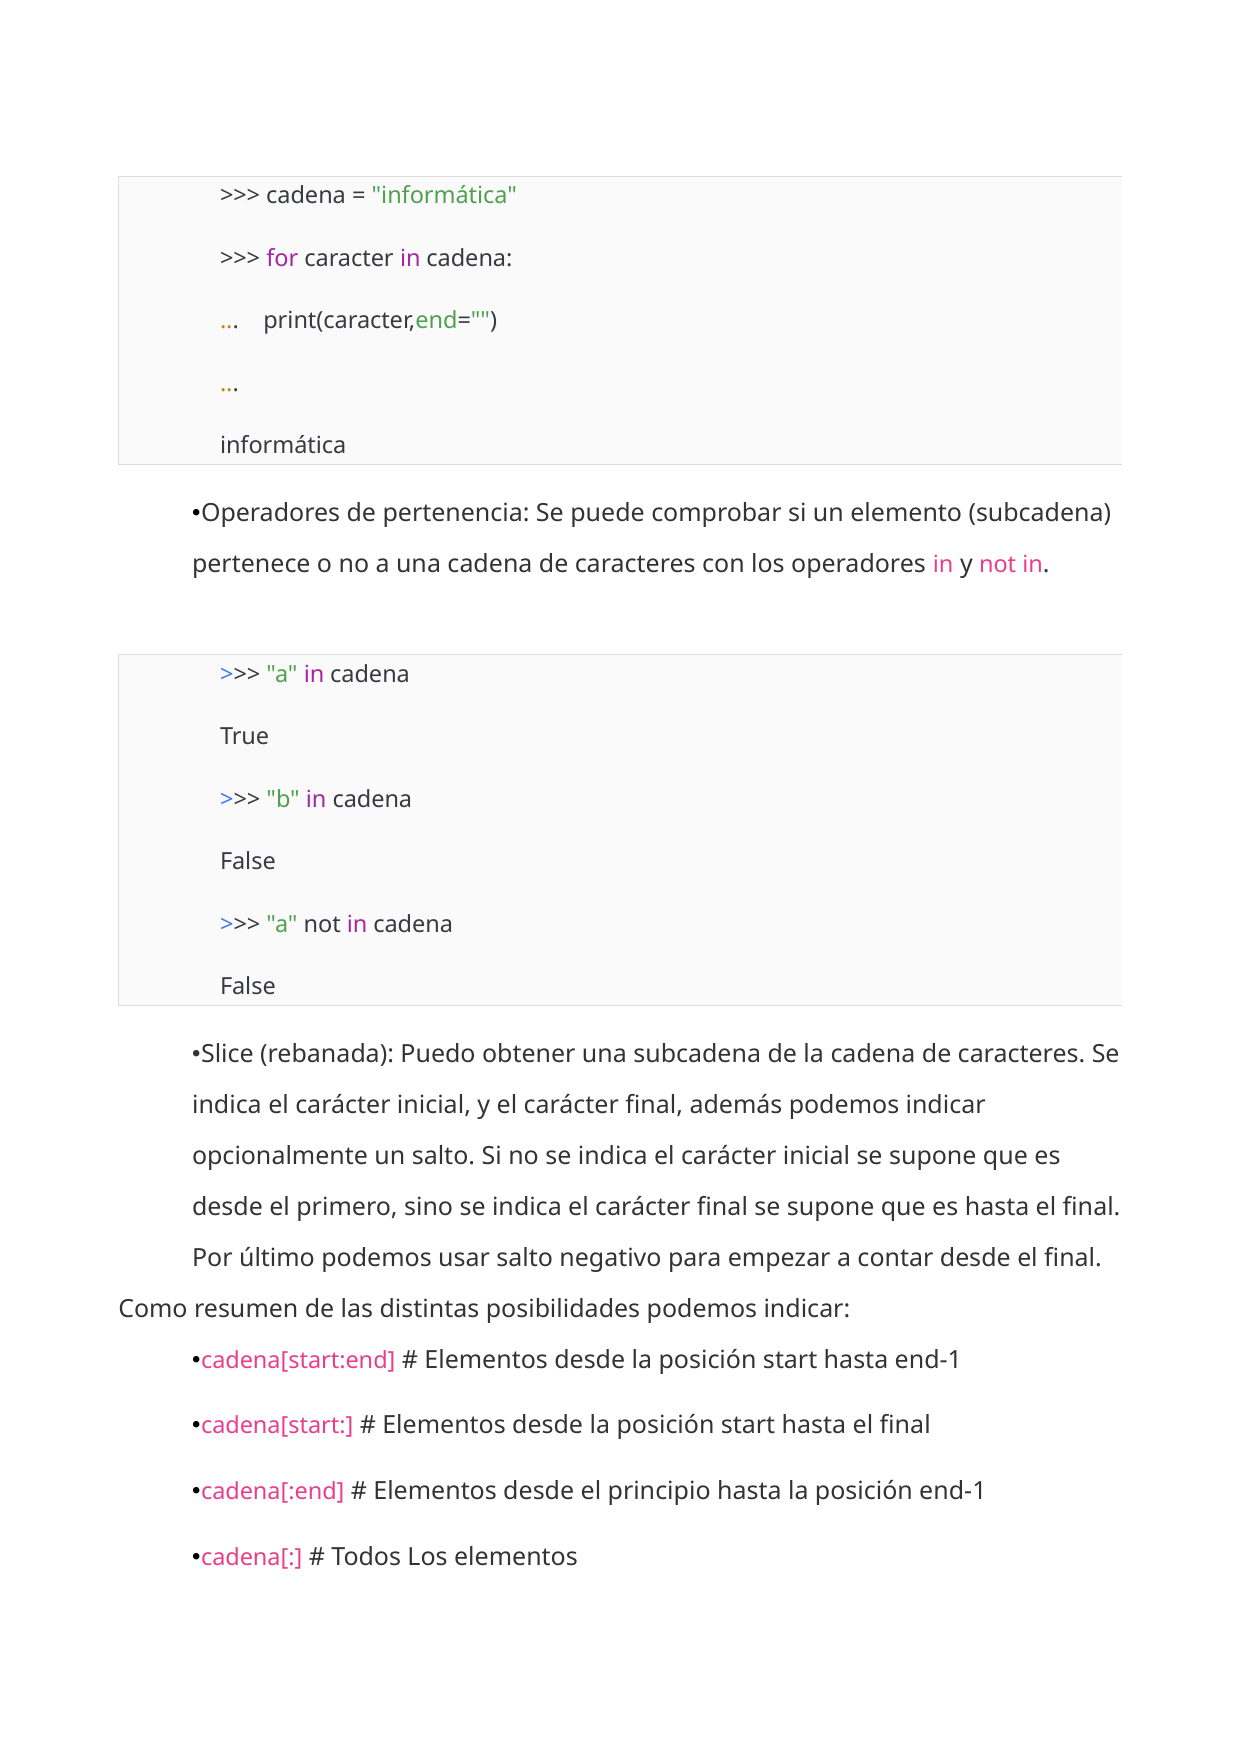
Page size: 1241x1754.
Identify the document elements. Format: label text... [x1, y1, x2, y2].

list cadena[:end] # Elementos desde el principio hasta la posición end-1 [118, 1473, 1122, 1507]
list >>> cadena = "informática" [119, 177, 1122, 211]
list ... [119, 363, 1122, 398]
list ... print(caracter,end="") [119, 301, 1122, 336]
list cadena[:] # Todos Los elementos [118, 1538, 1122, 1572]
list informática [119, 426, 1122, 464]
list False [119, 842, 1122, 877]
list Slice (rebanada): Puedo obtener una subcadena de la cadena de caracteres. Se indica el carácter inicial, y el carácter final, además podemos indicar opcionalmente un salto. Si no se indica el carácter inicial se supone que es desde el primero, sino se indica el carácter final se supone que es hasta el final. Por último podemos usar salto negativo para empezar a contar desde el final. [118, 1035, 1122, 1273]
list >>> "a" in cadena [119, 655, 1122, 689]
list >>> for caracter in cadena: [119, 238, 1122, 273]
list cadena[start:] # Elementos desde la posición start hasta el final [118, 1407, 1122, 1441]
list True [119, 717, 1122, 752]
list >>> "b" in cadena [119, 779, 1122, 814]
list False [119, 967, 1122, 1005]
text Como resumen de las distintas posibilidades podemos indicar: [118, 1290, 1122, 1324]
list Operadores de pertenencia: Se puede comprobar si un elemento (subcadena) pertenece o no a una cadena de caracteres con los operadores in y not in. [118, 494, 1122, 579]
list cadena[start:end] # Elementos desde la posición start hasta end-1 [118, 1341, 1122, 1376]
list >>> "a" not in cadena [119, 904, 1122, 939]
